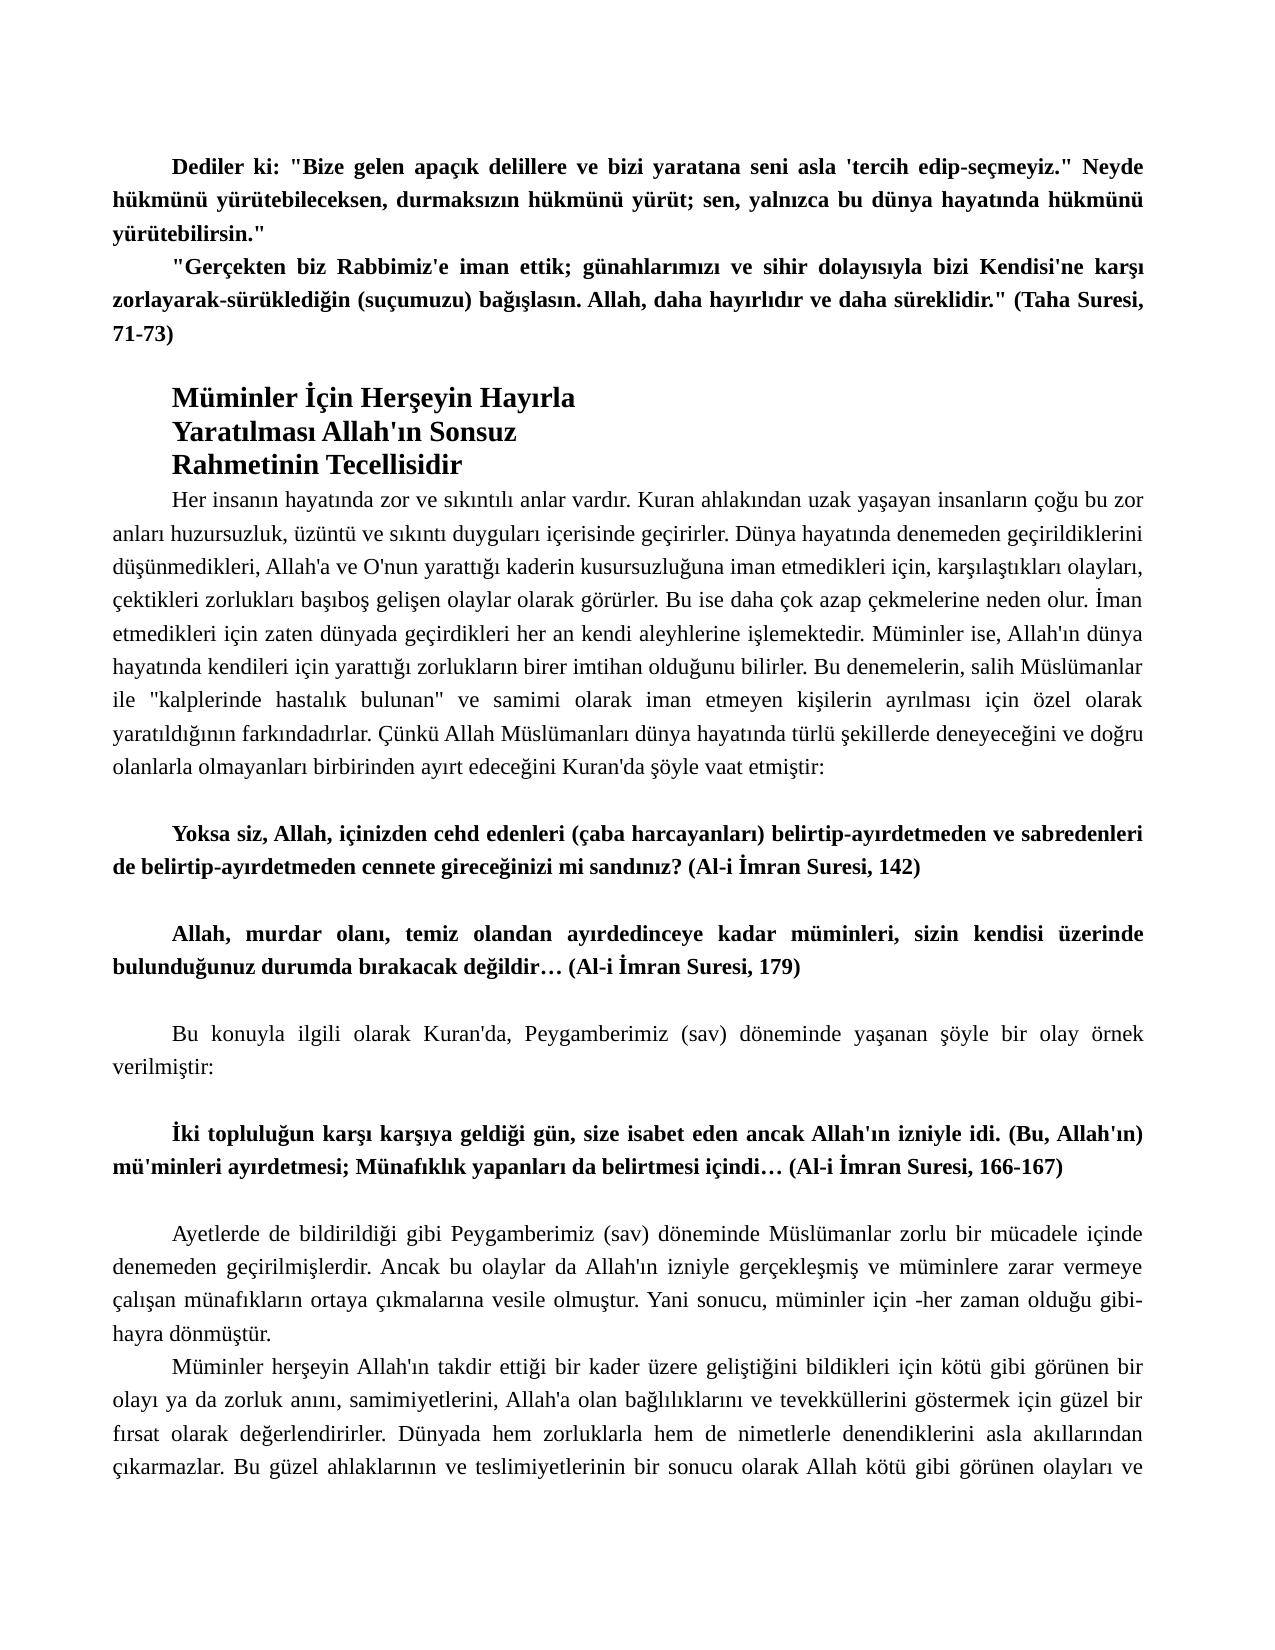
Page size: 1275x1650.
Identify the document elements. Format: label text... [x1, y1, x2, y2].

text İki topluluğun karşı karşıya geldiği gün, size isabet eden ancak Allah'ın izniyle idi. (Bu, Allah'ın) mü'minleri ayırdetmesi; Münafıklık yapanları da belirtmesi içindi… (Al-i İmran Suresi, 166-167) [112, 1114, 1145, 1181]
text Her insanın hayatında zor ve sıkıntılı anlar vardır. Kuran ahlakından uzak yaşayan insanların çoğu bu zor anları huzursuzluk, üzüntü ve sıkıntı duyguları içerisinde geçirirler. Dünya hayatında denemeden geçirildiklerini düşünmedikleri, Allah'a ve O'nun yarattığı kaderin kusursuzluğuna iman etmedikleri için, karşılaştıkları olayları, çektikleri zorlukları başıboş gelişen olaylar olarak görürler. Bu ise daha çok azap çekmelerine neden olur. İman etmedikleri için zaten dünyada geçirdikleri her an kendi aleyhlerine işlemektedir. Müminler ise, Allah'ın dünya hayatında kendileri için yarattığı zorlukların birer imtihan olduğunu bilirler. Bu denemelerin, salih Müslümanlar ile "kalplerinde hastalık bulunan" ve samimi olarak iman etmeyen kişilerin ayrılması için özel olarak yaratıldığının farkındadırlar. Çünkü Allah Müslümanları dünya hayatında türlü şekillerde deneyeceğini ve doğru olanlarla olmayanları birbirinden ayırt edeceğini Kuran'da şöyle vaat etmiştir: [112, 481, 1145, 781]
text Rahmetinin Tecellisidir [112, 448, 1145, 481]
text Ayetlerde de bildirildiği gibi Peygamberimiz (sav) döneminde Müslümanlar zorlu bir mücadele içinde denemeden geçirilmişlerdir. Ancak bu olaylar da Allah'ın izniyle gerçekleşmiş ve müminlere zarar vermeye çalışan münafıkların ortaya çıkmalarına vesile olmuştur. Yani sonucu, müminler için -her zaman olduğu gibi- hayra dönmüştür. [112, 1214, 1145, 1348]
text Yoksa siz, Allah, içinizden cehd edenleri (çaba harcayanları) belirtip-ayırdetmeden ve sabredenleri de belirtip-ayırdetmeden cennete gireceğinizi mi sandınız? (Al-i İmran Suresi, 142) [112, 814, 1145, 881]
text Allah, murdar olanı, temiz olandan ayırdedinceye kadar müminleri, sizin kendisi üzerinde bulunduğunuz durumda bırakacak değildir… (Al-i İmran Suresi, 179) [112, 914, 1145, 981]
text Müminler İçin Herşeyin Hayırla [112, 381, 1145, 414]
text "Gerçekten biz Rabbimiz'e iman ettik; günahlarımızı ve sihir dolayısıyla bizi Kendisi'ne karşı zorlayarak-sürüklediğin (suçumuzu) bağışlasın. Allah, daha hayırlıdır ve daha süreklidir." (Taha Suresi, 71-73) [112, 248, 1145, 348]
text Müminler herşeyin Allah'ın takdir ettiği bir kader üzere geliştiğini bildikleri için kötü gibi görünen bir olayı ya da zorluk anını, samimiyetlerini, Allah'a olan bağlılıklarını ve tevekküllerini göstermek için güzel bir fırsat olarak değerlendirirler. Dünyada hem zorluklarla hem de nimetlerle denendiklerini asla akıllarından çıkarmazlar. Bu güzel ahlaklarının ve teslimiyetlerinin bir sonucu olarak Allah kötü gibi görünen olayları ve [112, 1348, 1145, 1481]
text Dediler ki: "Bize gelen apaçık delillere ve bizi yaratana seni asla 'tercih edip-seçmeyiz." Neyde hükmünü yürütebileceksen, durmaksızın hükmünü yürüt; sen, yalnızca bu dünya hayatında hükmünü yürütebilirsin." [112, 148, 1145, 248]
text Bu konuyla ilgili olarak Kuran'da, Peygamberimiz (sav) döneminde yaşanan şöyle bir olay örnek verilmiştir: [112, 1014, 1145, 1081]
text Yaratılması Allah'ın Sonsuz [112, 414, 1145, 448]
